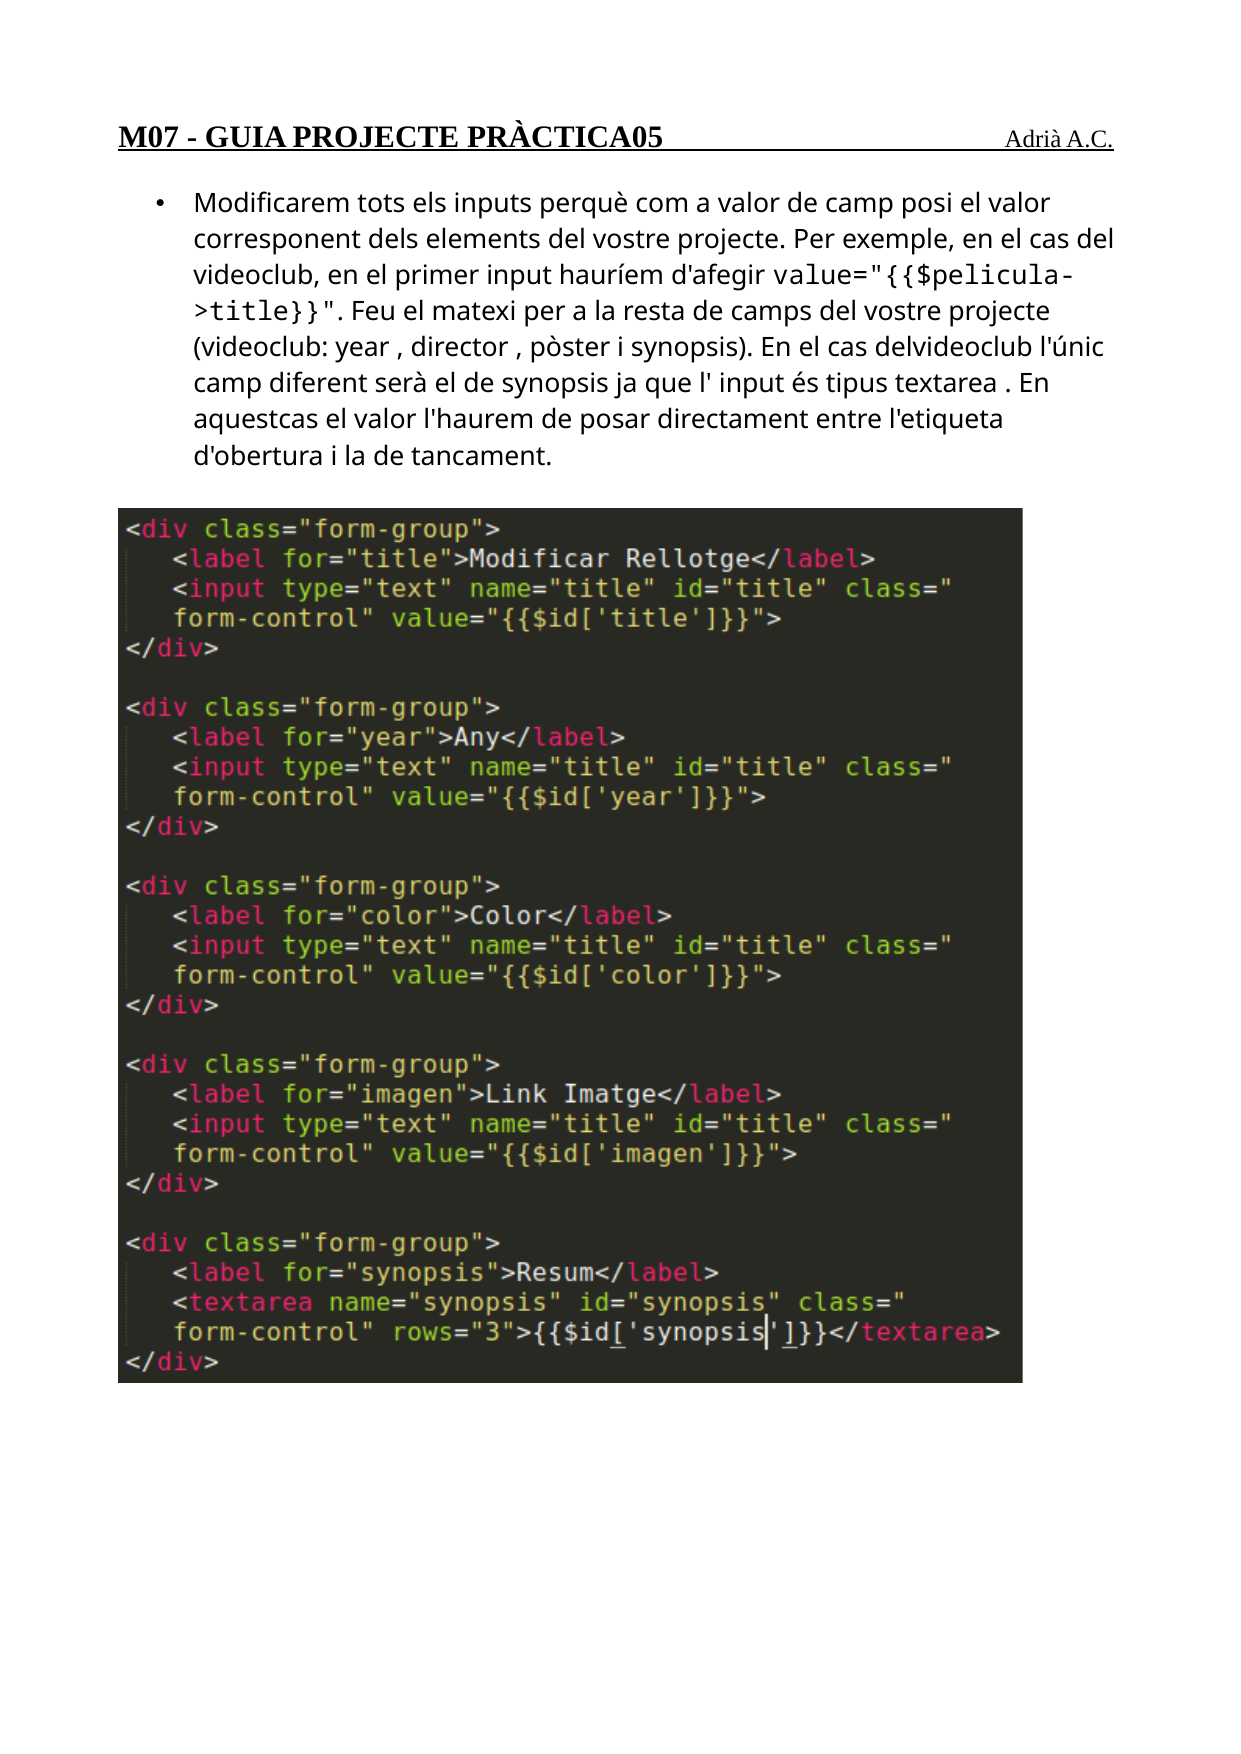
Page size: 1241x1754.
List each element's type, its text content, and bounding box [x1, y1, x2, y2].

picture [118, 508, 1023, 1383]
list Modificarem tots els inputs perquè com a valor de camp posi el valor corresponent dels elements del vostre projecte. Per exemple, en el cas del videoclub, en el primer input hauríem d'afegir value="{{$pelicula->title}}". Feu el matexi per a la resta de camps del vostre projecte (videoclub: year , director , pòster i synopsis). En el cas delvideoclub l'únic camp diferent serà el de synopsis ja que l' input és tipus textarea . En aquestcas el valor l'haurem de posar directament entre l'etiqueta d'obertura i la de tancament. [156, 183, 1122, 473]
